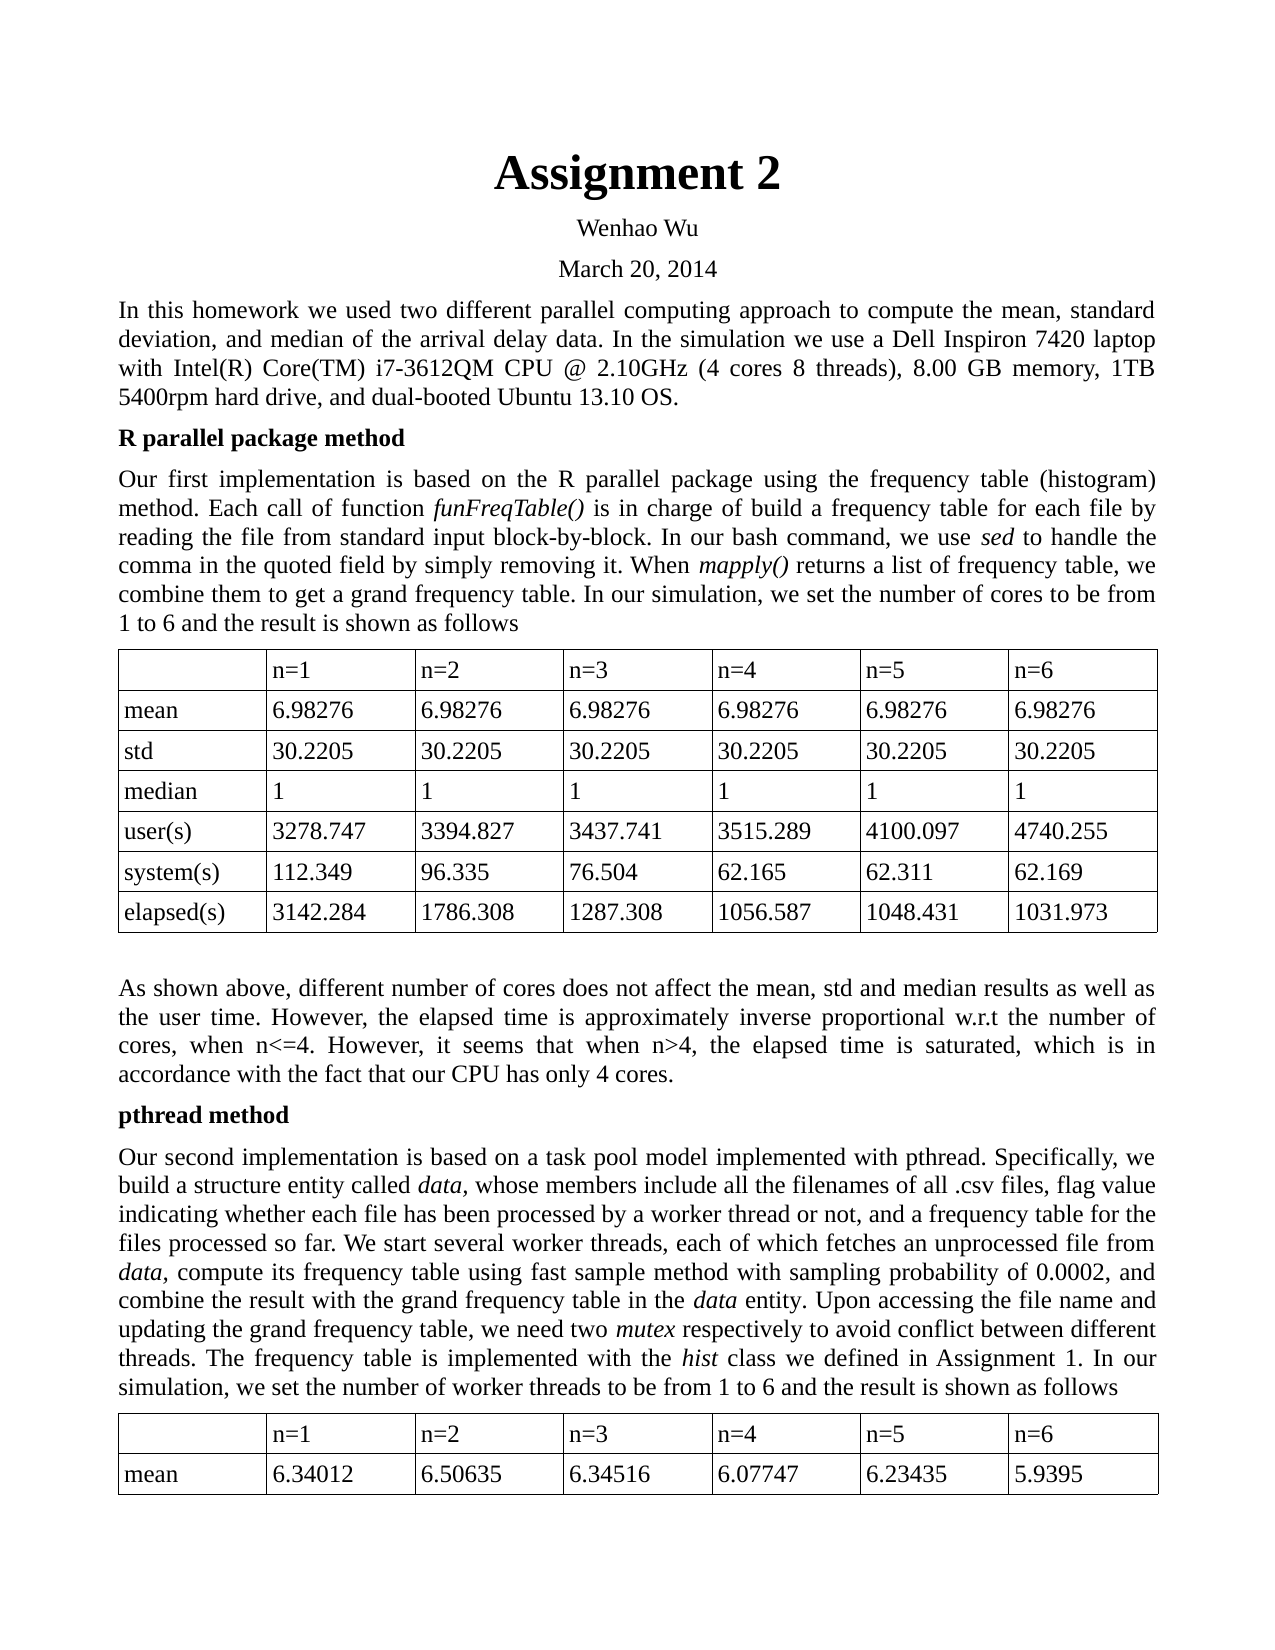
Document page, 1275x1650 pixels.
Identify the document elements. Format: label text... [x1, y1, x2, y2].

table_cell 1 [713, 771, 860, 811]
subtitle Assignment 2 [118, 143, 1157, 201]
table_header n=1 [267, 1414, 415, 1453]
table_cell 1 [1009, 771, 1157, 811]
table_cell 1 [861, 771, 1008, 811]
table_cell 6.98276 [564, 691, 712, 730]
table_header n=6 [1009, 650, 1157, 690]
text pthread method [118, 1100, 1157, 1129]
table_cell 3437.741 [564, 812, 712, 851]
table_cell 62.311 [861, 852, 1008, 891]
table_header [119, 1414, 266, 1453]
table_cell 112.349 [267, 852, 415, 891]
table_cell median [119, 771, 266, 811]
table_cell 6.34516 [564, 1454, 712, 1493]
table_cell user(s) [119, 812, 266, 851]
table_cell 30.2205 [861, 731, 1008, 770]
text March 20, 2014 [118, 254, 1157, 283]
text Our second implementation is based on a task pool model implemented with pthread. Specifically, we build a structure entity called data, whose members include all the filenames of all .csv files, flag value indicating whether each file has been processed by a worker thread or not, and a frequency table for the files processed so far. We start several worker threads, each of which fetches an unprocessed file from data, compute its frequency table using fast sample method with sampling probability of 0.0002, and combine the result with the grand frequency table in the data entity. Upon accessing the file name and updating the grand frequency table, we need two mutex respectively to avoid conflict between different threads. The frequency table is implemented with the hist class we defined in Assignment 1. In our simulation, we set the number of worker threads to be from 1 to 6 and the result is shown as follows [118, 1142, 1157, 1400]
table_cell 3142.284 [267, 892, 415, 932]
table_cell 76.504 [564, 852, 712, 891]
table_cell 6.98276 [267, 691, 415, 730]
table_cell 3515.289 [713, 812, 860, 851]
text As shown above, different number of cores does not affect the mean, std and median results as well as the user time. However, the elapsed time is approximately inverse proportional w.r.t the number of cores, when n<=4. However, it seems that when n>4, the elapsed time is saturated, which is in accordance with the fact that our CPU has only 4 cores. [118, 973, 1157, 1088]
table_cell 1287.308 [564, 892, 712, 932]
table_cell 3394.827 [416, 812, 563, 851]
table_cell 30.2205 [416, 731, 563, 770]
text R parallel package method [118, 423, 1157, 452]
table_cell 4740.255 [1009, 812, 1157, 851]
table_cell 1056.587 [713, 892, 860, 932]
table_cell 5.9395 [1009, 1454, 1158, 1493]
table_cell mean [119, 1454, 266, 1493]
table_cell elapsed(s) [119, 892, 266, 932]
table_cell 1031.973 [1009, 892, 1157, 932]
table_cell 1048.431 [861, 892, 1008, 932]
table_cell system(s) [119, 852, 266, 891]
table_cell 30.2205 [1009, 731, 1157, 770]
table_header n=4 [713, 650, 860, 690]
table_cell std [119, 731, 266, 770]
table_header n=3 [564, 1414, 712, 1453]
table_header n=2 [416, 1414, 563, 1453]
table_cell 30.2205 [713, 731, 860, 770]
table_cell 62.169 [1009, 852, 1157, 891]
table_cell 3278.747 [267, 812, 415, 851]
table_cell 1 [267, 771, 415, 811]
table_cell 96.335 [416, 852, 563, 891]
text Wenhao Wu [118, 213, 1157, 242]
table_header n=1 [267, 650, 415, 690]
table_cell 6.07747 [713, 1454, 860, 1493]
table_cell 6.23435 [861, 1454, 1008, 1493]
table_header n=2 [416, 650, 563, 690]
table_cell 6.98276 [713, 691, 860, 730]
table_cell mean [119, 691, 266, 730]
table_cell 4100.097 [861, 812, 1008, 851]
text Our first implementation is based on the R parallel package using the frequency table (histogram) method. Each call of function funFreqTable() is in charge of build a frequency table for each file by reading the file from standard input block-by-block. In our bash command, we use sed to handle the comma in the quoted field by simply removing it. When mapply() returns a list of frequency table, we combine them to get a grand frequency table. In our simulation, we set the number of cores to be from 1 to 6 and the result is shown as follows [118, 464, 1157, 637]
table_header n=5 [861, 1414, 1008, 1453]
table_cell 6.98276 [1009, 691, 1157, 730]
table_cell 6.98276 [416, 691, 563, 730]
table_cell 1 [564, 771, 712, 811]
table_cell 1 [416, 771, 563, 811]
table_header [119, 650, 266, 690]
table_cell 62.165 [713, 852, 860, 891]
table_header n=6 [1009, 1414, 1158, 1453]
table_cell 30.2205 [564, 731, 712, 770]
table_cell 6.98276 [861, 691, 1008, 730]
table_header n=4 [713, 1414, 860, 1453]
table_cell 1786.308 [416, 892, 563, 932]
table_header n=5 [861, 650, 1008, 690]
table_cell 6.34012 [267, 1454, 415, 1493]
table_header n=3 [564, 650, 712, 690]
table_cell 30.2205 [267, 731, 415, 770]
table_cell 6.50635 [416, 1454, 563, 1493]
text In this homework we used two different parallel computing approach to compute the mean, standard deviation, and median of the arrival delay data. In the simulation we use a Dell Inspiron 7420 laptop with Intel(R) Core(TM) i7-3612QM CPU @ 2.10GHz (4 cores 8 threads), 8.00 GB memory, 1TB 5400rpm hard drive, and dual-booted Ubuntu 13.10 OS. [118, 296, 1157, 411]
